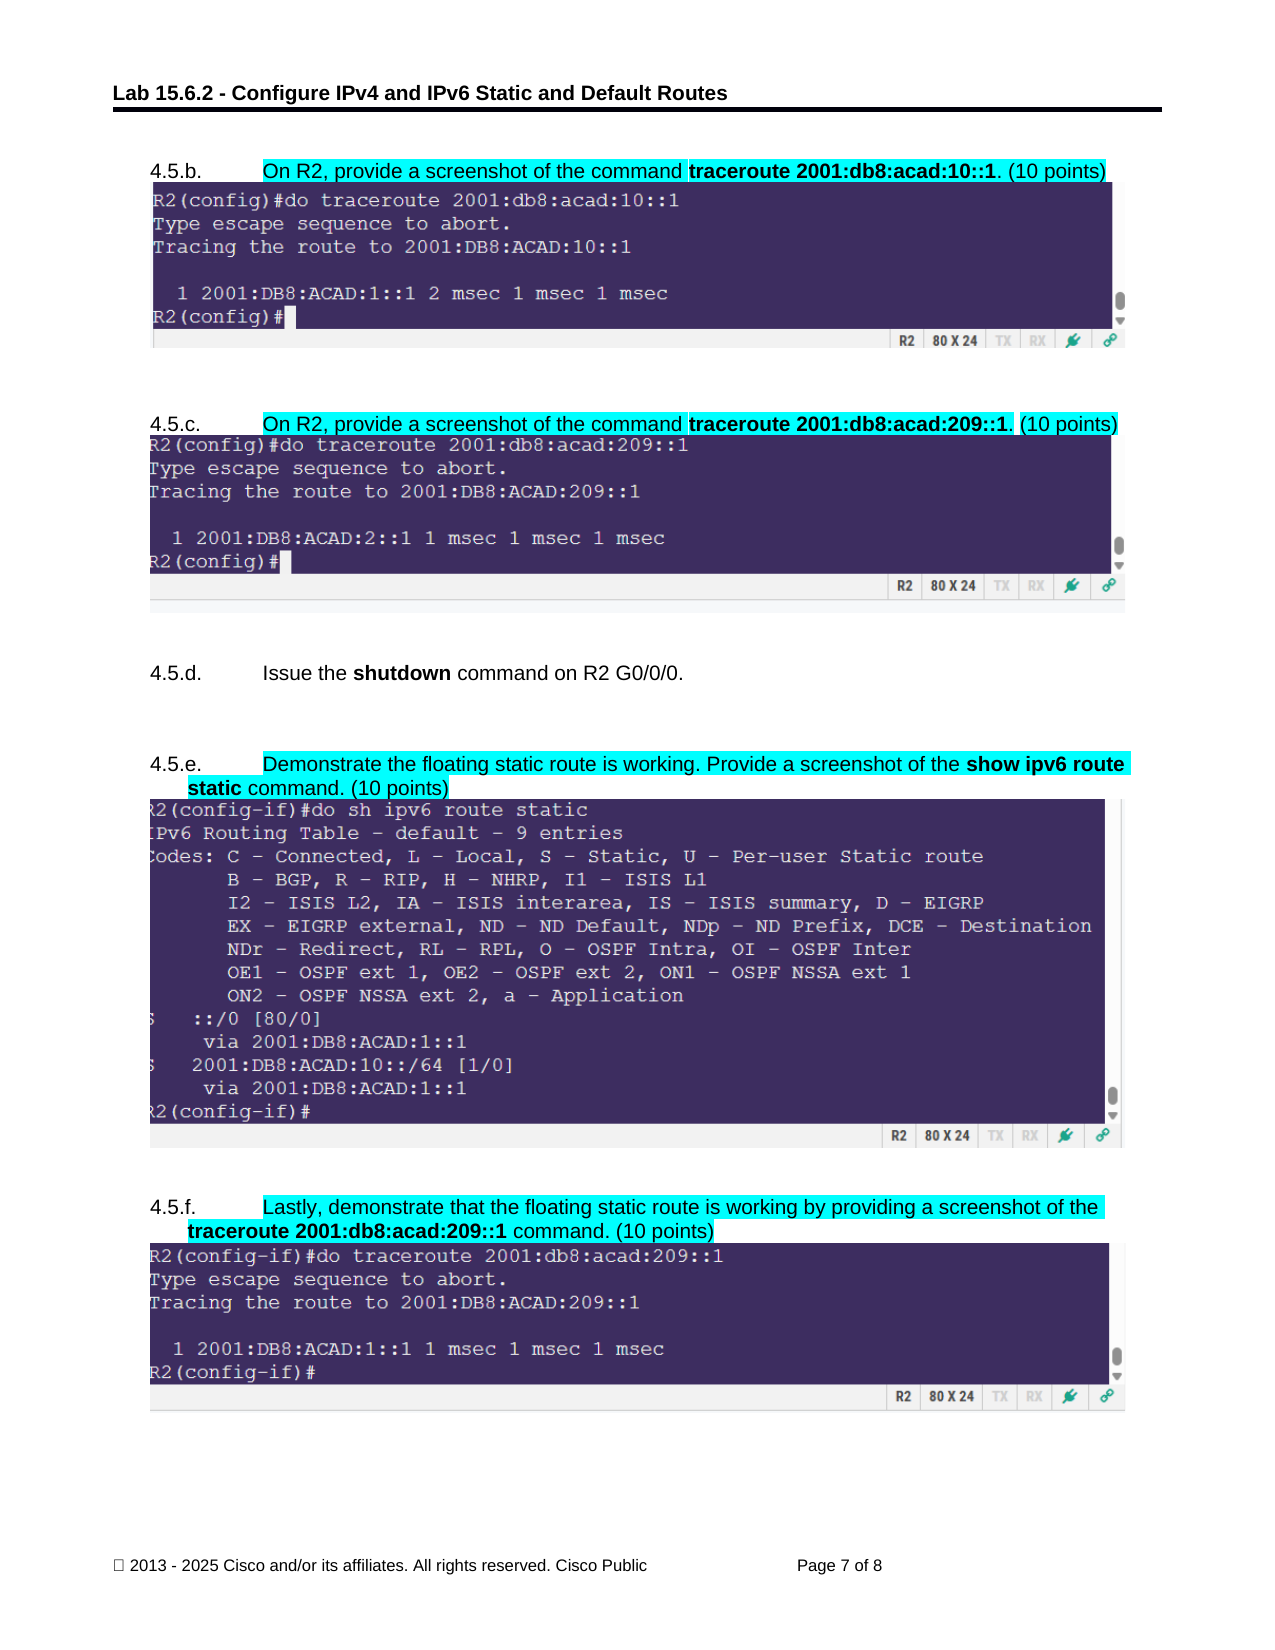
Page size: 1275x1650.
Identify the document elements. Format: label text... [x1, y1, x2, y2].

subtitle On R2, provide a screenshot of the command traceroute 2001:db8:acad:10::1. (10 points) [150, 159, 1162, 183]
subtitle Lastly, demonstrate that the floating static route is working by providing a screenshot of the traceroute 2001:db8:acad:209::1 command. (10 points) [150, 1195, 1162, 1243]
picture [150, 182, 1125, 348]
subtitle On R2, provide a screenshot of the command traceroute 2001:db8:acad:209::1. (10 points) [150, 412, 1162, 436]
picture [150, 799, 1125, 1148]
subtitle Issue the shutdown command on R2 G0/0/0. [150, 661, 1162, 685]
subtitle Demonstrate the floating static route is working. Provide a screenshot of the show ipv6 route static command. (10 points) [150, 751, 1162, 799]
picture [150, 435, 1125, 613]
picture [150, 1243, 1125, 1413]
